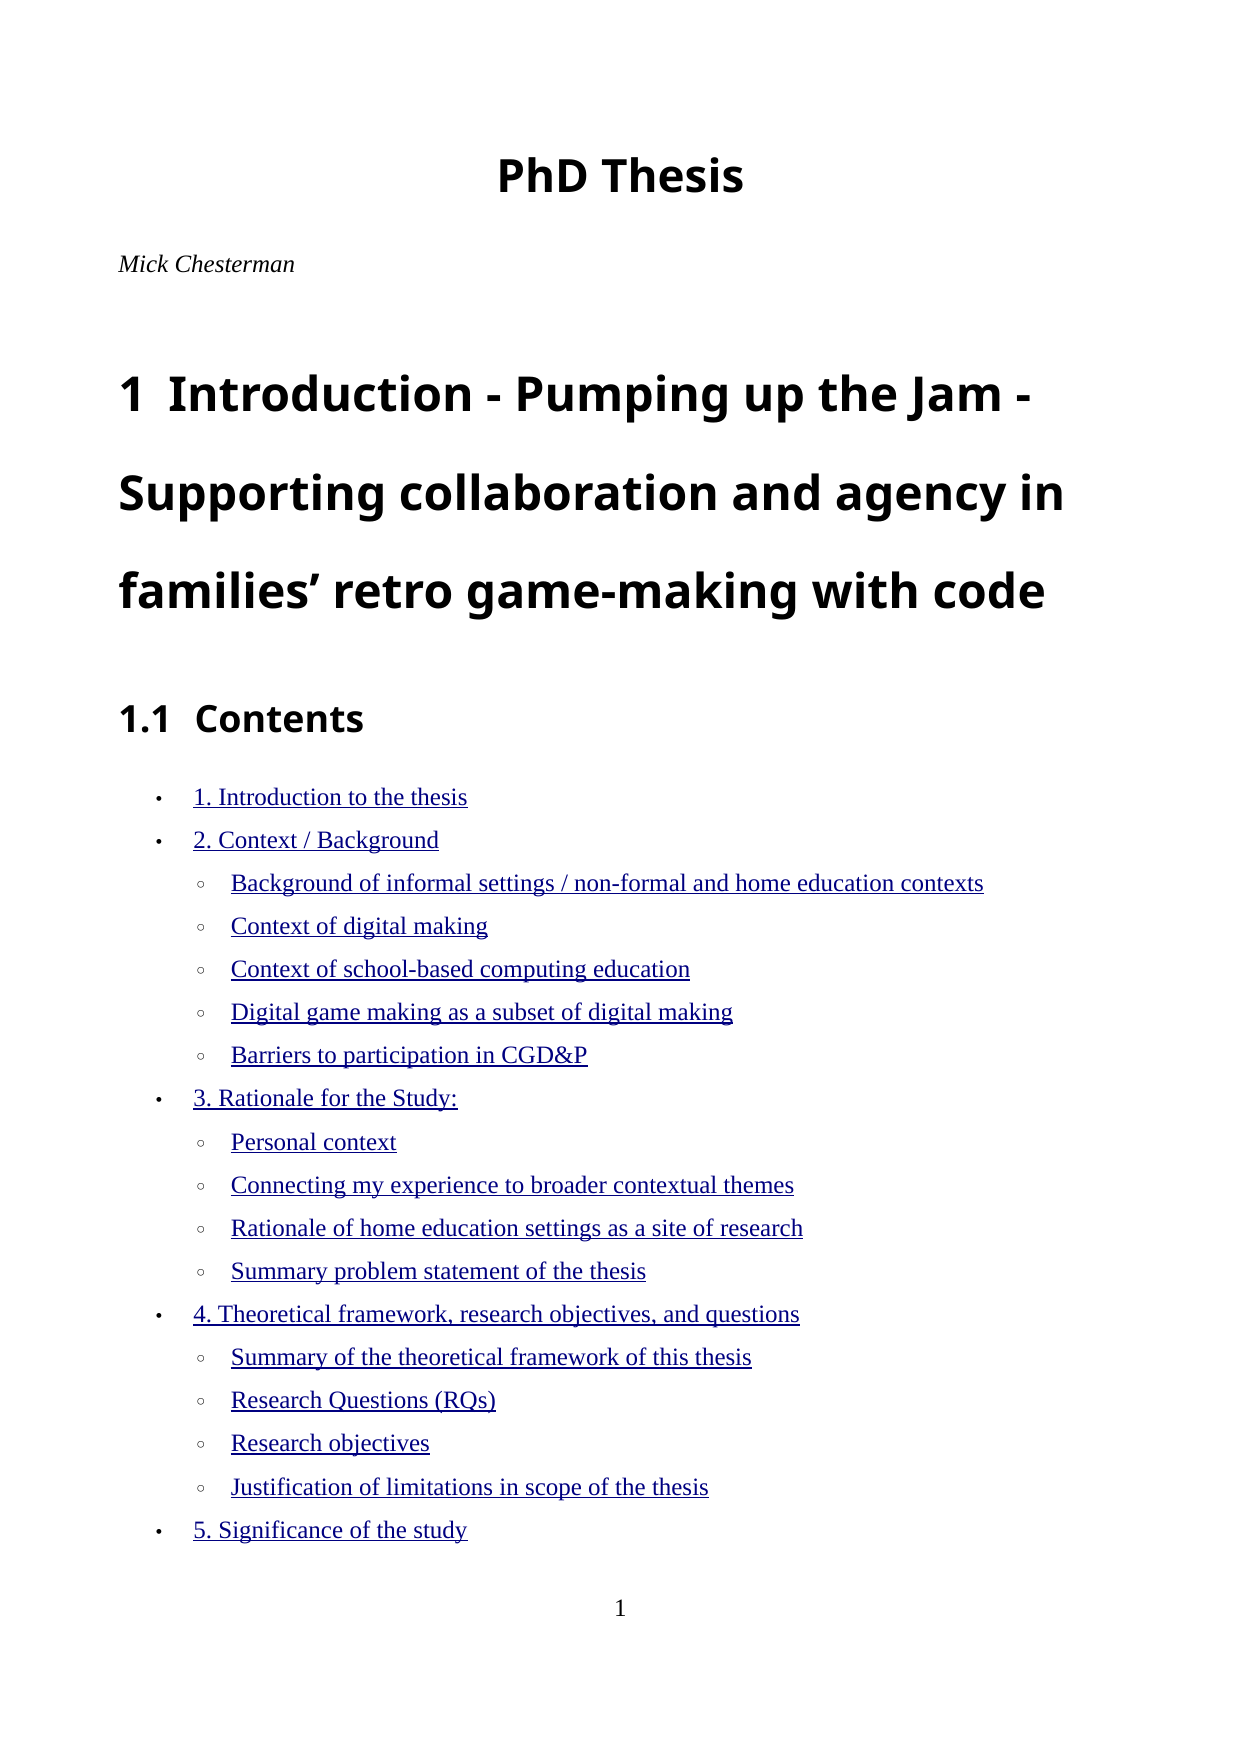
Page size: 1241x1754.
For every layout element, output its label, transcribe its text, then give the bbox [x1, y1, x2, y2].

list Background of informal settings / non-formal and home education contexts [193, 868, 1122, 897]
list Research objectives [193, 1428, 1122, 1457]
text Mick Chesterman [118, 249, 1122, 278]
list Connecting my experience to broader contextual themes [193, 1170, 1122, 1198]
list Rationale of home education settings as a site of research [193, 1213, 1122, 1242]
list 3. Rationale for the Study: [156, 1083, 1122, 1112]
title PhD Thesis [118, 143, 1122, 206]
list Summary of the theoretical framework of this thesis [193, 1342, 1122, 1371]
list 4. Theoretical framework, research objectives, and questions [156, 1299, 1122, 1328]
list Summary problem statement of the thesis [193, 1256, 1122, 1285]
list Context of school-based computing education [193, 954, 1122, 983]
list Personal context [193, 1127, 1122, 1155]
list Justification of limitations in scope of the thesis [193, 1472, 1122, 1500]
list Digital game making as a subset of digital making [193, 997, 1122, 1026]
list 2. Context / Background [156, 825, 1122, 853]
subtitle Contents [118, 693, 1122, 744]
list 1. Introduction to the thesis [156, 782, 1122, 810]
list Barriers to participation in CGD&P [193, 1040, 1122, 1069]
list 5. Significance of the study [156, 1515, 1122, 1543]
subtitle Introduction - Pumping up the Jam - Supporting collaboration and agency in families’ retro game-making with code [118, 360, 1122, 622]
list Context of digital making [193, 911, 1122, 940]
list Research Questions (RQs) [193, 1385, 1122, 1414]
